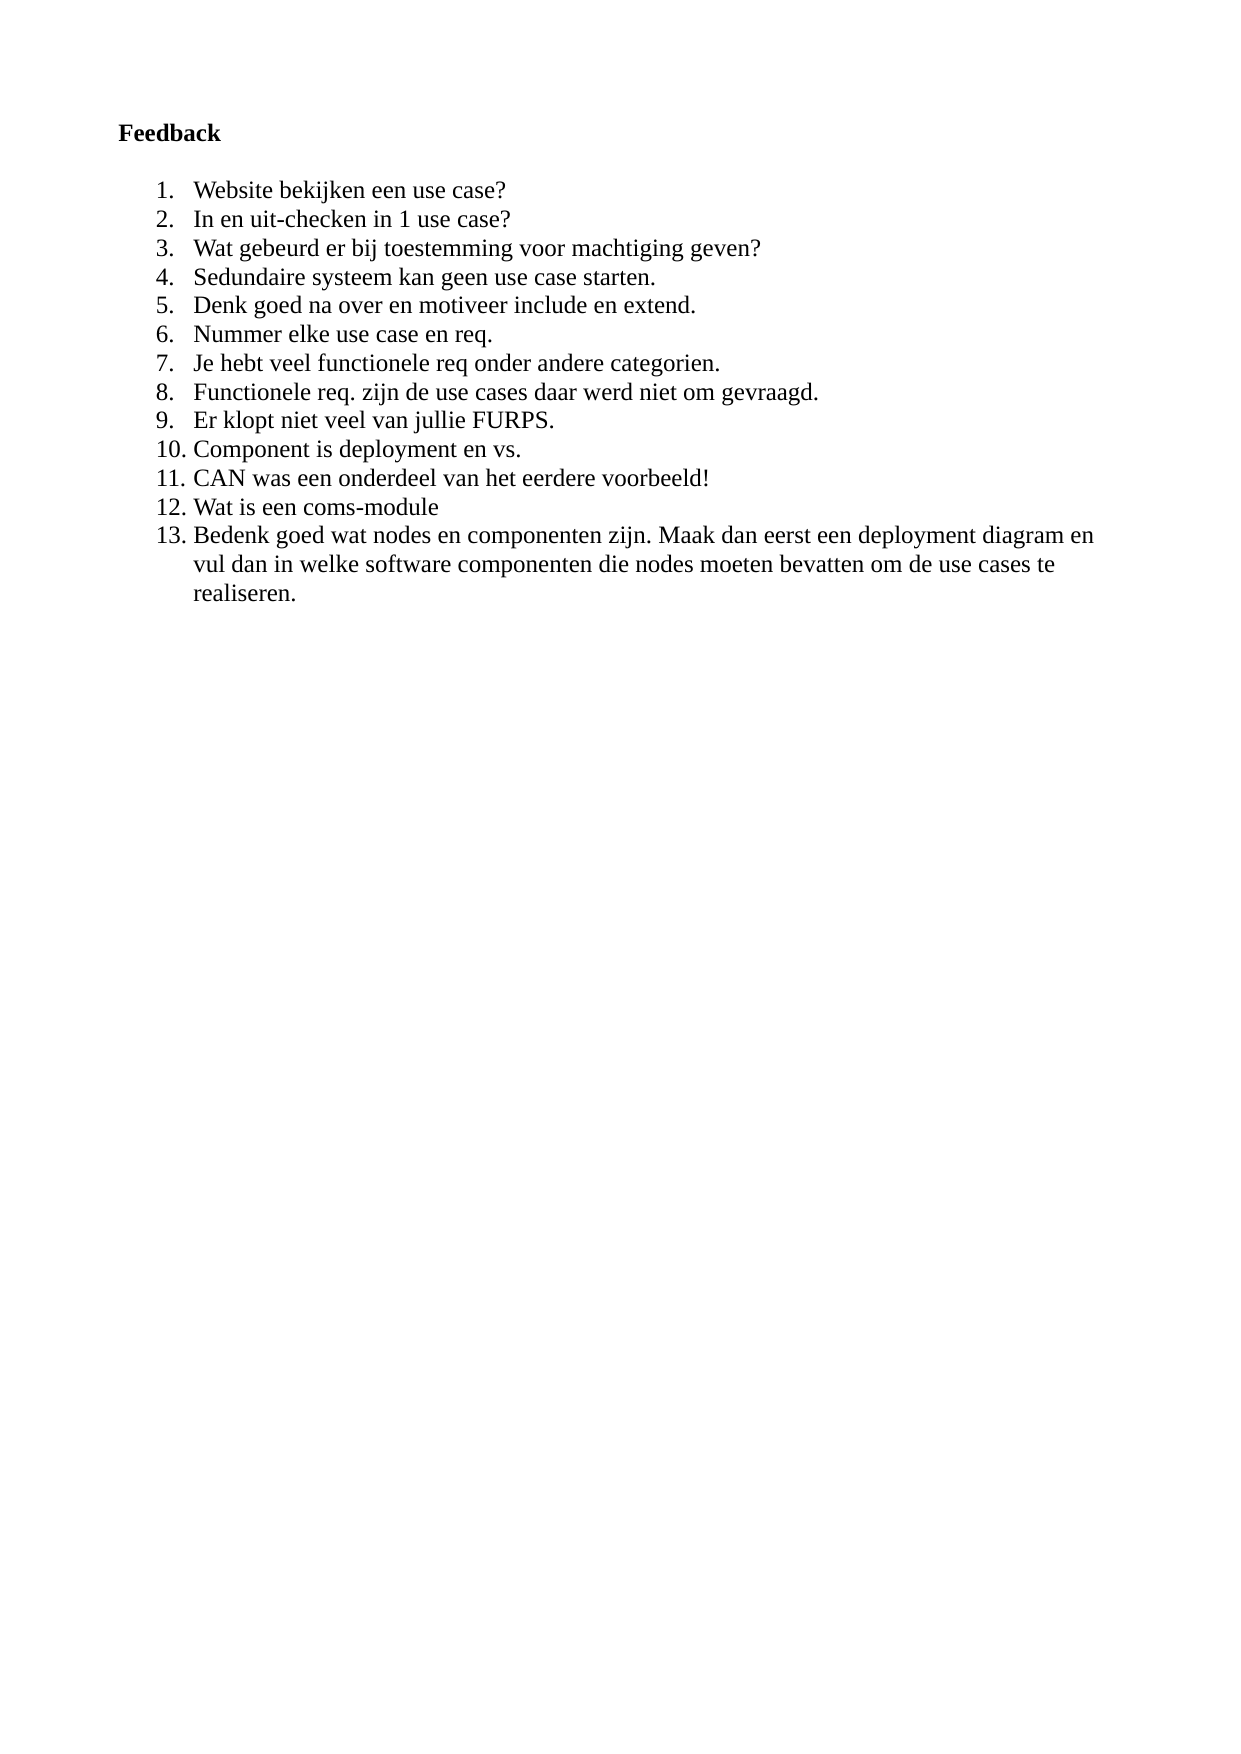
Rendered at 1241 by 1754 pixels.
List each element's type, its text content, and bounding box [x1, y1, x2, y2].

list Website bekijken een use case? [156, 176, 1122, 204]
list Bedenk goed wat nodes en componenten zijn. Maak dan eerst een deployment diagram en vul dan in welke software componenten die nodes moeten bevatten om de use cases te realiseren. [156, 521, 1122, 607]
list CAN was een onderdeel van het eerdere voorbeeld! [156, 463, 1122, 492]
list Wat gebeurd er bij toestemming voor machtiging geven? [156, 233, 1122, 262]
list Nummer elke use case en req. [156, 319, 1122, 348]
list Component is deployment en vs. [156, 434, 1122, 463]
list In en uit-checken in 1 use case? [156, 204, 1122, 233]
text Feedback [118, 118, 1122, 147]
list Denk goed na over en motiveer include en extend. [156, 291, 1122, 319]
list Er klopt niet veel van jullie FURPS. [156, 406, 1122, 434]
list Functionele req. zijn de use cases daar werd niet om gevraagd. [156, 377, 1122, 406]
list Je hebt veel functionele req onder andere categorien. [156, 348, 1122, 377]
list Sedundaire systeem kan geen use case starten. [156, 262, 1122, 291]
list Wat is een coms-module [156, 492, 1122, 521]
